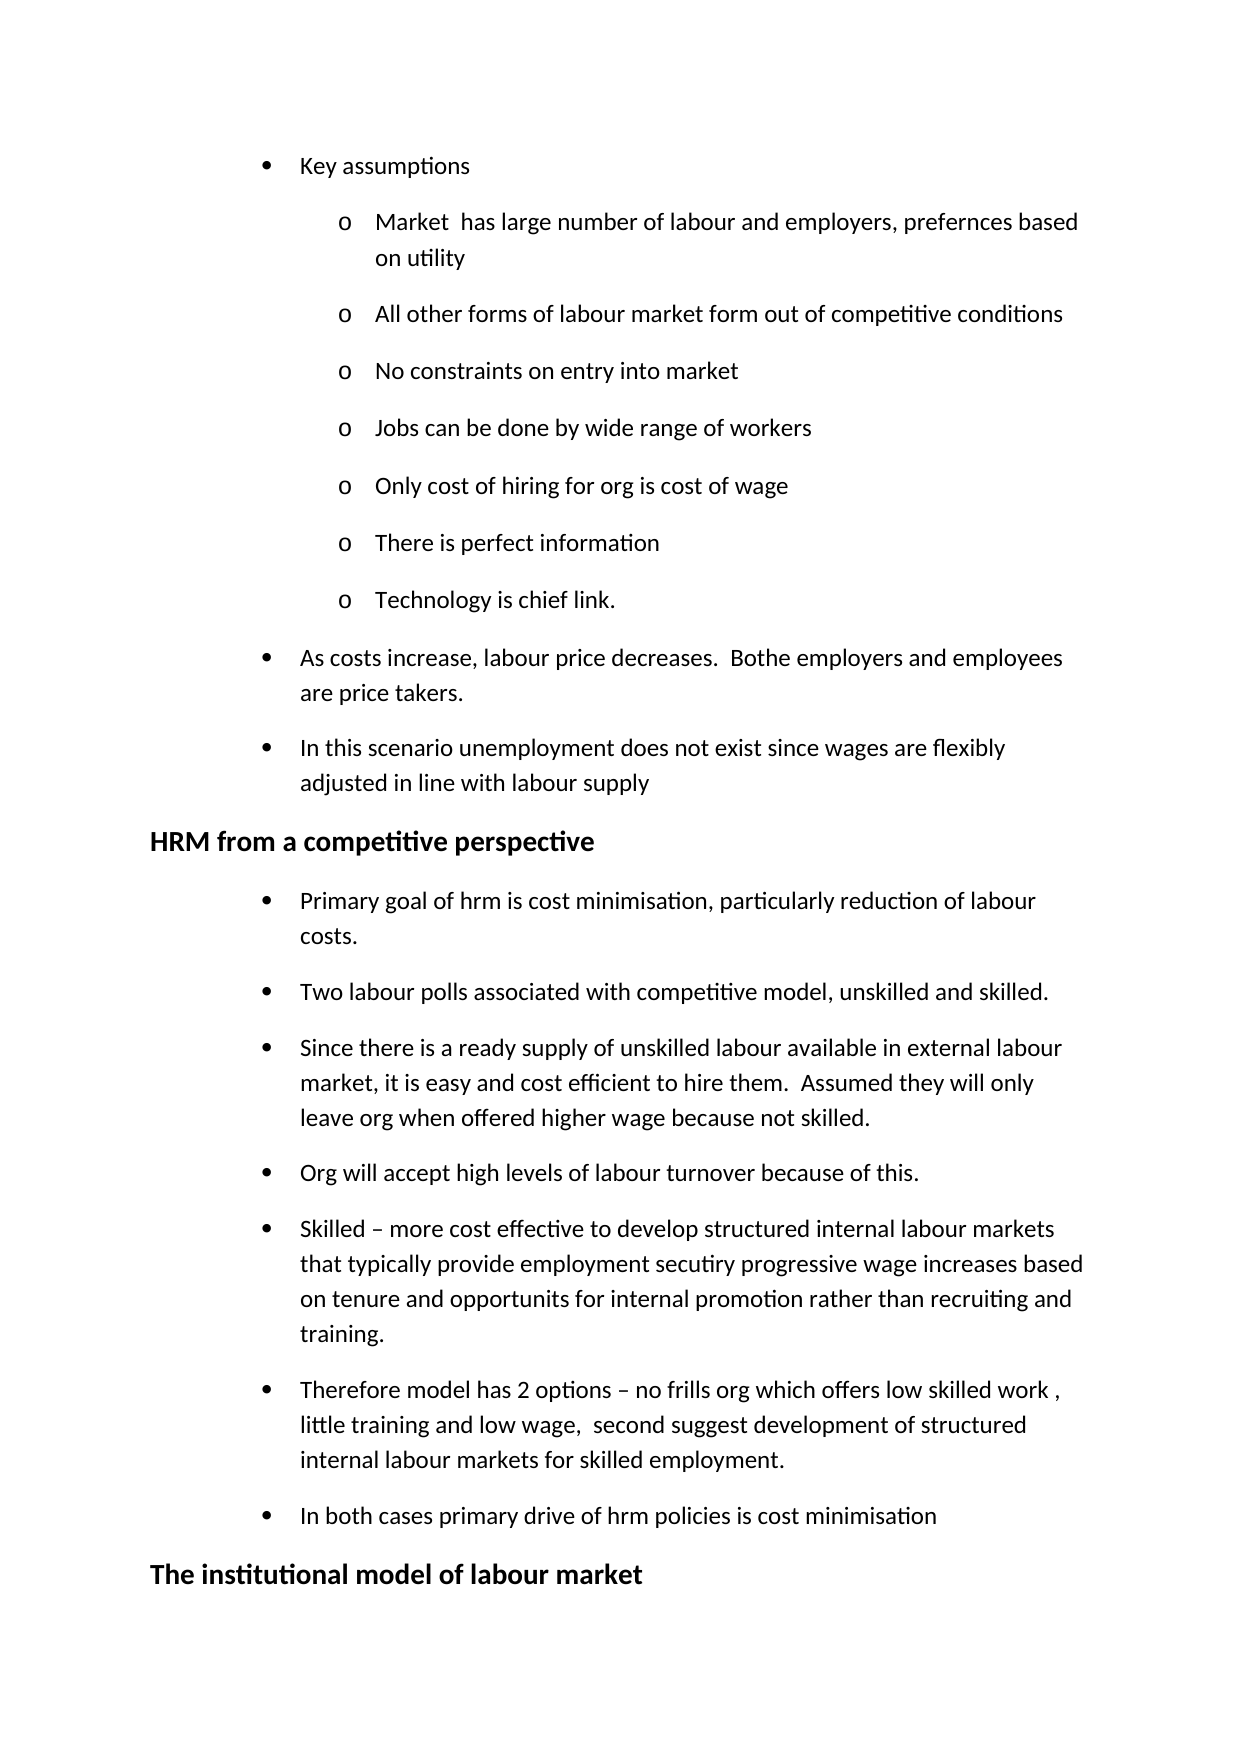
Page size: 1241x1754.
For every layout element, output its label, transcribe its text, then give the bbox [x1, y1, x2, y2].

list Therefore model has 2 options – no frills org which offers low skilled work , little training and low wage, second suggest development of structured internal labour markets for skilled employment. [262, 1374, 1090, 1475]
text HRM from a competitive perspective [150, 823, 1090, 859]
list Two labour polls associated with competitive model, unskilled and skilled. [262, 976, 1090, 1006]
list In both cases primary drive of hrm policies is cost minimisation [262, 1500, 1090, 1531]
list Market has large number of labour and employers, prefernces based on utility [337, 206, 1090, 273]
list In this scenario unemployment does not exist since wages are flexibly adjusted in line with labour supply [262, 732, 1090, 798]
list Since there is a ready supply of unskilled labour available in external labour market, it is easy and cost efficient to hire them. Assumed they will only leave org when offered higher wage because not skilled. [262, 1032, 1090, 1132]
list There is perfect information [337, 527, 1090, 559]
list Only cost of hiring for org is cost of wage [337, 470, 1090, 502]
list Key assumptions [262, 150, 1090, 181]
text The institutional model of labour market [150, 1556, 1090, 1592]
list Technology is chief link. [337, 584, 1090, 616]
list Org will accept high levels of labour turnover because of this. [262, 1158, 1090, 1188]
list No constraints on entry into market [337, 355, 1090, 387]
list Jobs can be done by wide range of workers [337, 412, 1090, 444]
list Primary goal of hrm is cost minimisation, particularly reduction of labour costs. [262, 885, 1090, 951]
list As costs increase, labour price decreases. Bothe employers and employees are price takers. [262, 642, 1090, 707]
list All other forms of labour market form out of competitive conditions [337, 298, 1090, 330]
list Skilled – more cost effective to develop structured internal labour markets that typically provide employment secutiry progressive wage increases based on tenure and opportunits for internal promotion rather than recruiting and training. [262, 1213, 1090, 1349]
